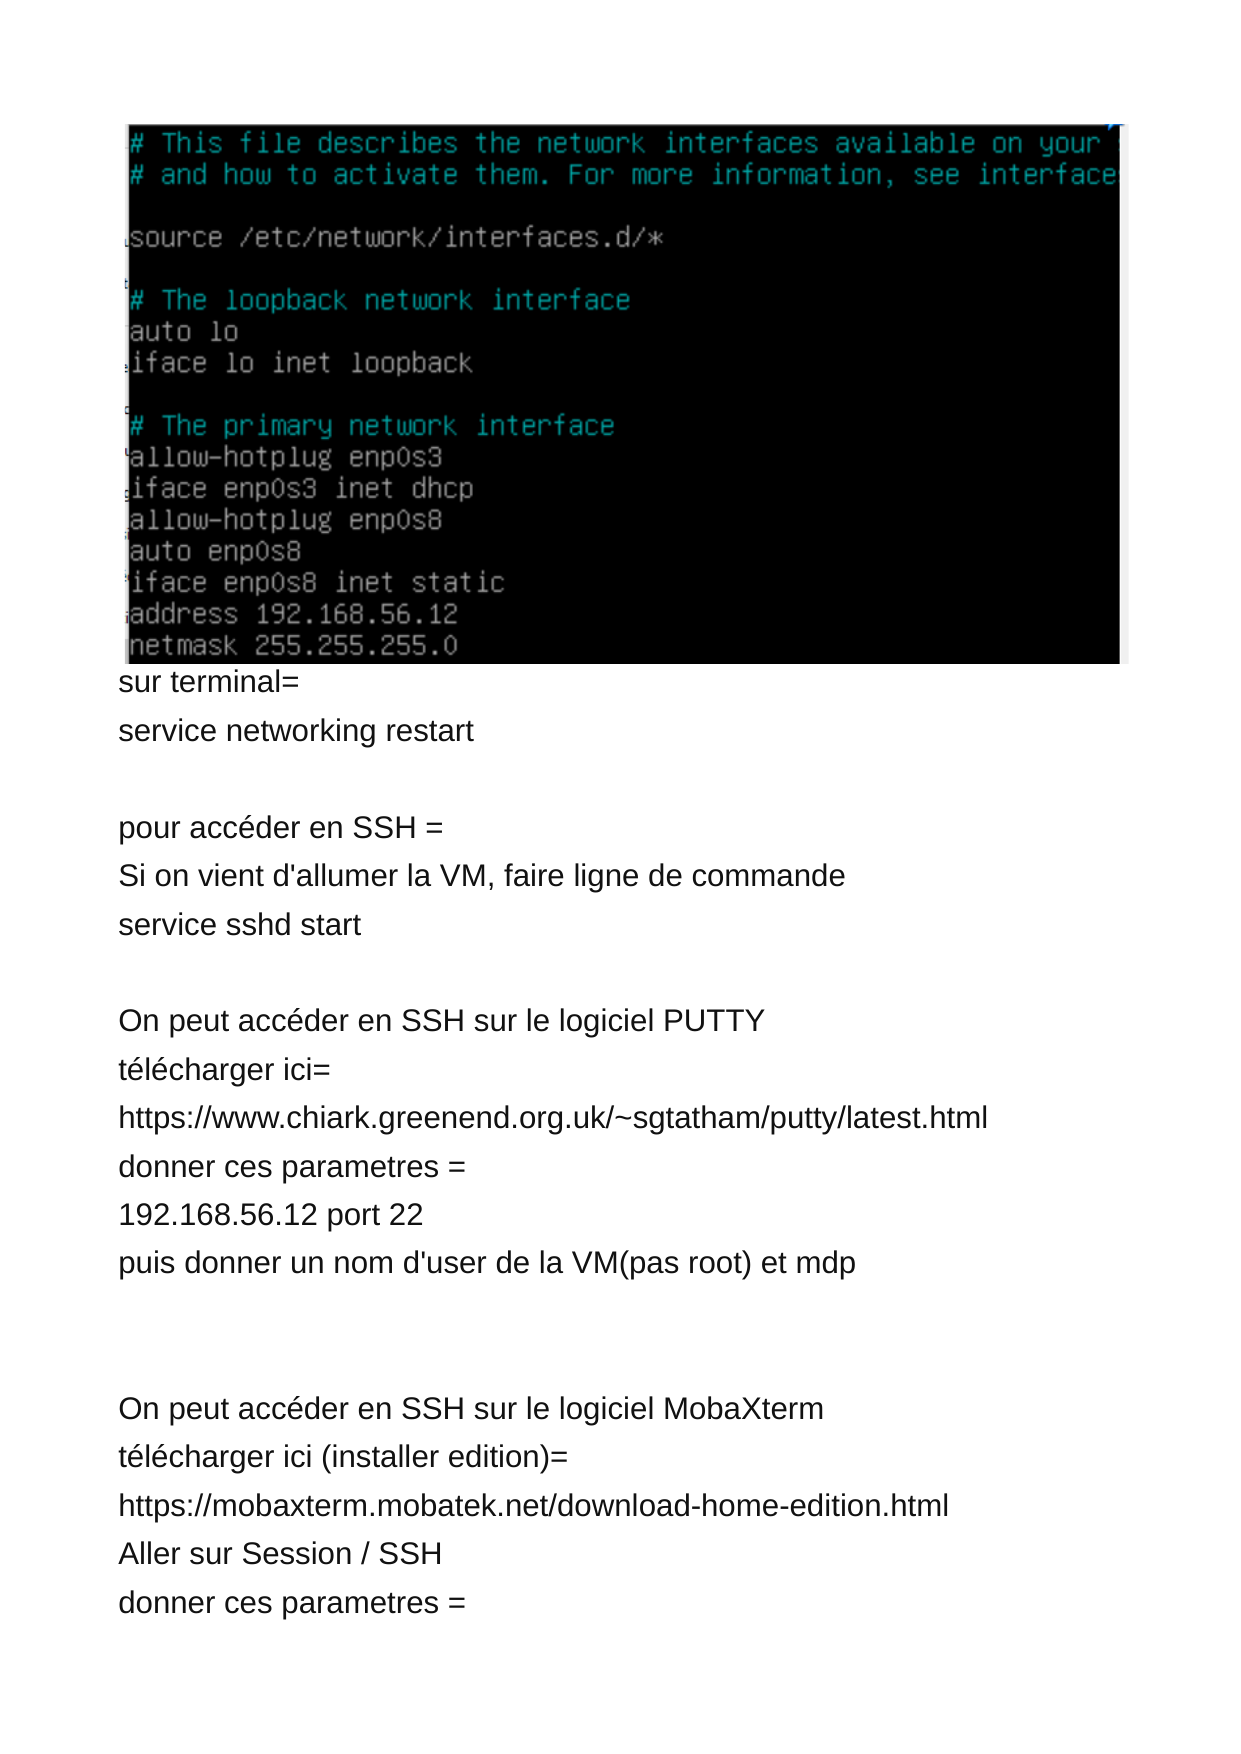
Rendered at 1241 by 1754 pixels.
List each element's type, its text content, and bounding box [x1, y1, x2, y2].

text sur terminal= [118, 118, 1122, 699]
text service sshd start [118, 906, 1122, 941]
text Aller sur Session / SSH [118, 1535, 1122, 1571]
picture [124, 124, 1129, 664]
text donner ces parametres = [118, 1584, 1122, 1619]
text service networking restart [118, 712, 1122, 748]
text Si on vient d'allumer la VM, faire ligne de commande [118, 857, 1122, 893]
text On peut accéder en SSH sur le logiciel PUTTY [118, 1002, 1122, 1038]
text pour accéder en SSH = [118, 809, 1122, 844]
text https://mobaxterm.mobatek.net/download-home-edition.html [118, 1487, 1122, 1523]
text 192.168.56.12 port 22 [118, 1196, 1122, 1232]
text On peut accéder en SSH sur le logiciel MobaXterm [118, 1390, 1122, 1426]
text https://www.chiark.greenend.org.uk/~sgtatham/putty/latest.html [118, 1099, 1122, 1135]
text donner ces parametres = [118, 1148, 1122, 1184]
text télécharger ici (installer edition)= [118, 1438, 1122, 1474]
text télécharger ici= [118, 1051, 1122, 1087]
text puis donner un nom d'user de la VM(pas root) et mdp [118, 1244, 1122, 1281]
